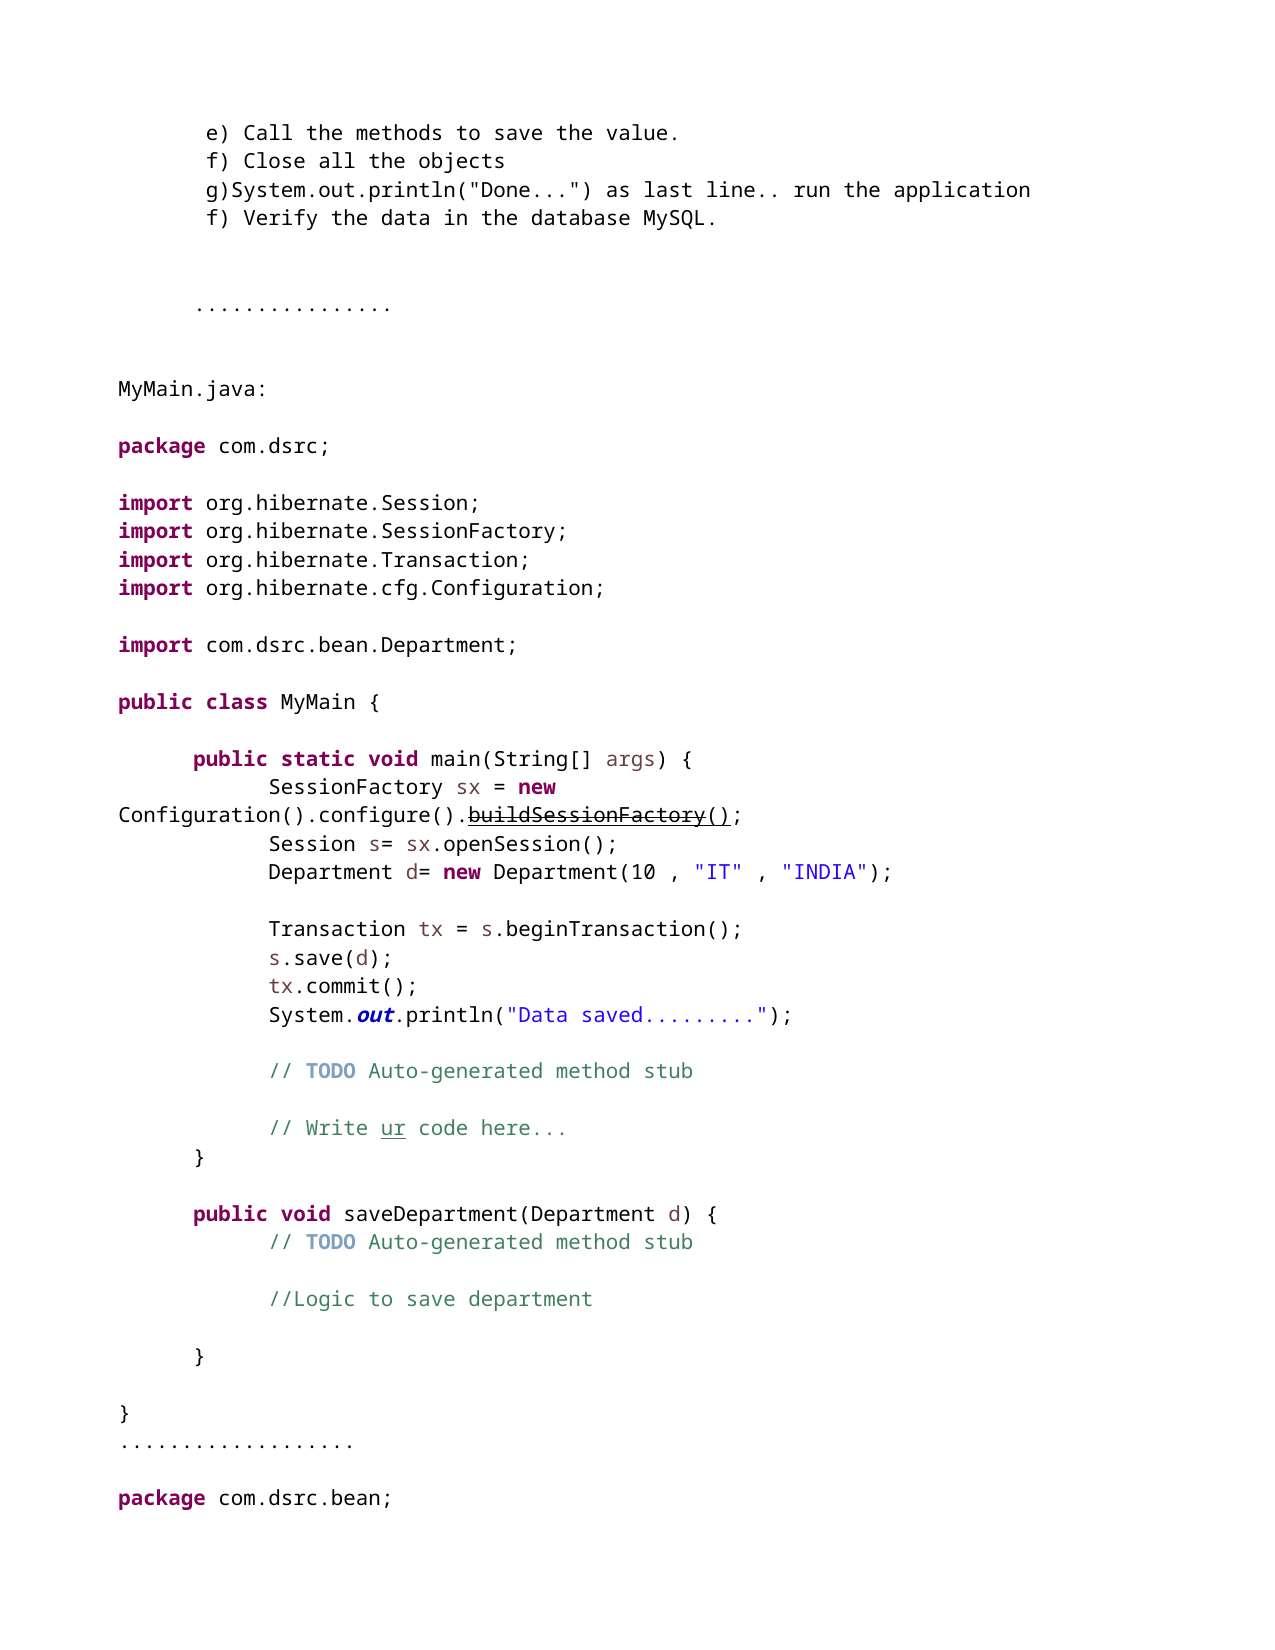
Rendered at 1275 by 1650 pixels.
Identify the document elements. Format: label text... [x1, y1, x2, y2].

text import com.dsrc.bean.Department; [118, 630, 1157, 658]
text s.save(d); [118, 943, 1157, 971]
text f) Verify the data in the database MySQL. [118, 203, 1157, 232]
text System.out.println("Data saved........."); [118, 1000, 1157, 1028]
text } [118, 1142, 1157, 1170]
text import org.hibernate.SessionFactory; [118, 516, 1157, 545]
text } [118, 1341, 1157, 1369]
text public static void main(String[] args) { [118, 744, 1157, 772]
text package com.dsrc; [118, 431, 1157, 459]
text Session s= sx.openSession(); [118, 829, 1157, 857]
text import org.hibernate.Session; [118, 488, 1157, 516]
text public void saveDepartment(Department d) { [118, 1199, 1157, 1227]
text } [118, 1398, 1157, 1426]
text ................... [118, 1426, 1157, 1455]
text tx.commit(); [118, 971, 1157, 1000]
text //Logic to save department [118, 1284, 1157, 1312]
text import org.hibernate.cfg.Configuration; [118, 573, 1157, 602]
text package com.dsrc.bean; [118, 1483, 1157, 1512]
text MyMain.java: [118, 374, 1157, 402]
text ................ [118, 289, 1157, 317]
text // TODO Auto-generated method stub [118, 1057, 1157, 1085]
text // Write ur code here... [118, 1113, 1157, 1142]
text f) Close all the objects [118, 147, 1157, 175]
text Department d= new Department(10 , "IT" , "INDIA"); [118, 857, 1157, 886]
text SessionFactory sx = new Configuration().configure().buildSessionFactory(); [118, 772, 1157, 829]
text // TODO Auto-generated method stub [118, 1227, 1157, 1256]
text g)System.out.println("Done...") as last line.. run the application [118, 175, 1157, 203]
text e) Call the methods to save the value. [118, 118, 1157, 147]
text public class MyMain { [118, 687, 1157, 715]
text import org.hibernate.Transaction; [118, 545, 1157, 573]
text Transaction tx = s.beginTransaction(); [118, 914, 1157, 943]
